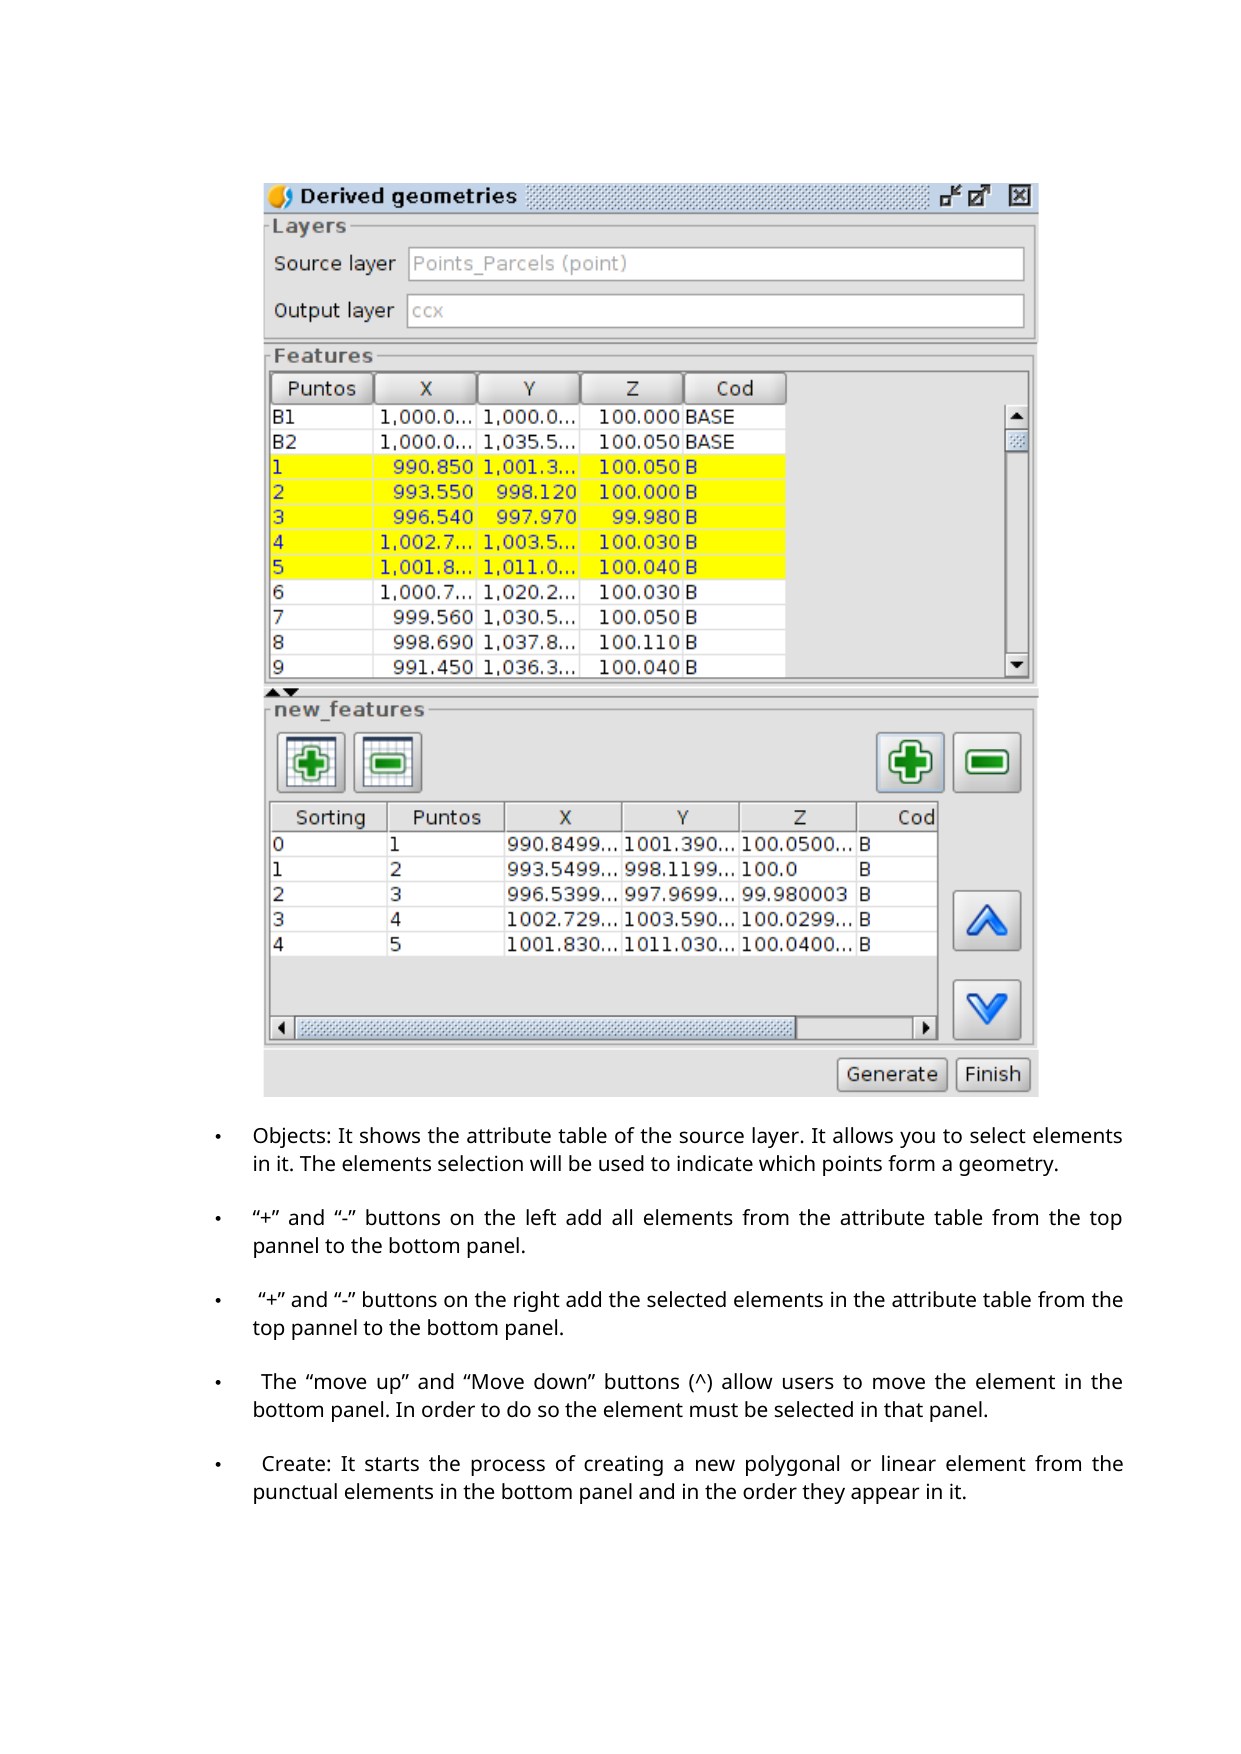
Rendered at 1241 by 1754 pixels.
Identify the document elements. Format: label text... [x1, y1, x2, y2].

list “+” and “-” buttons on the left add all elements from the attribute table from the top pannel to the bottom panel. [215, 1203, 1125, 1260]
picture [263, 183, 1039, 1097]
list “+” and “-” buttons on the right add the selected elements in the attribute table from the top pannel to the bottom panel. [215, 1285, 1125, 1342]
list The “move up” and “Move down” buttons (^) allow users to move the element in the bottom panel. In order to do so the element must be selected in that panel. [215, 1367, 1125, 1424]
list Objects: It shows the attribute table of the source layer. It allows you to select elements in it. The elements selection will be used to indicate which points form a geometry. [215, 1121, 1125, 1178]
list Create: It starts the process of creating a new polygonal or linear element from the punctual elements in the bottom panel and in the order they appear in it. [215, 1449, 1125, 1506]
